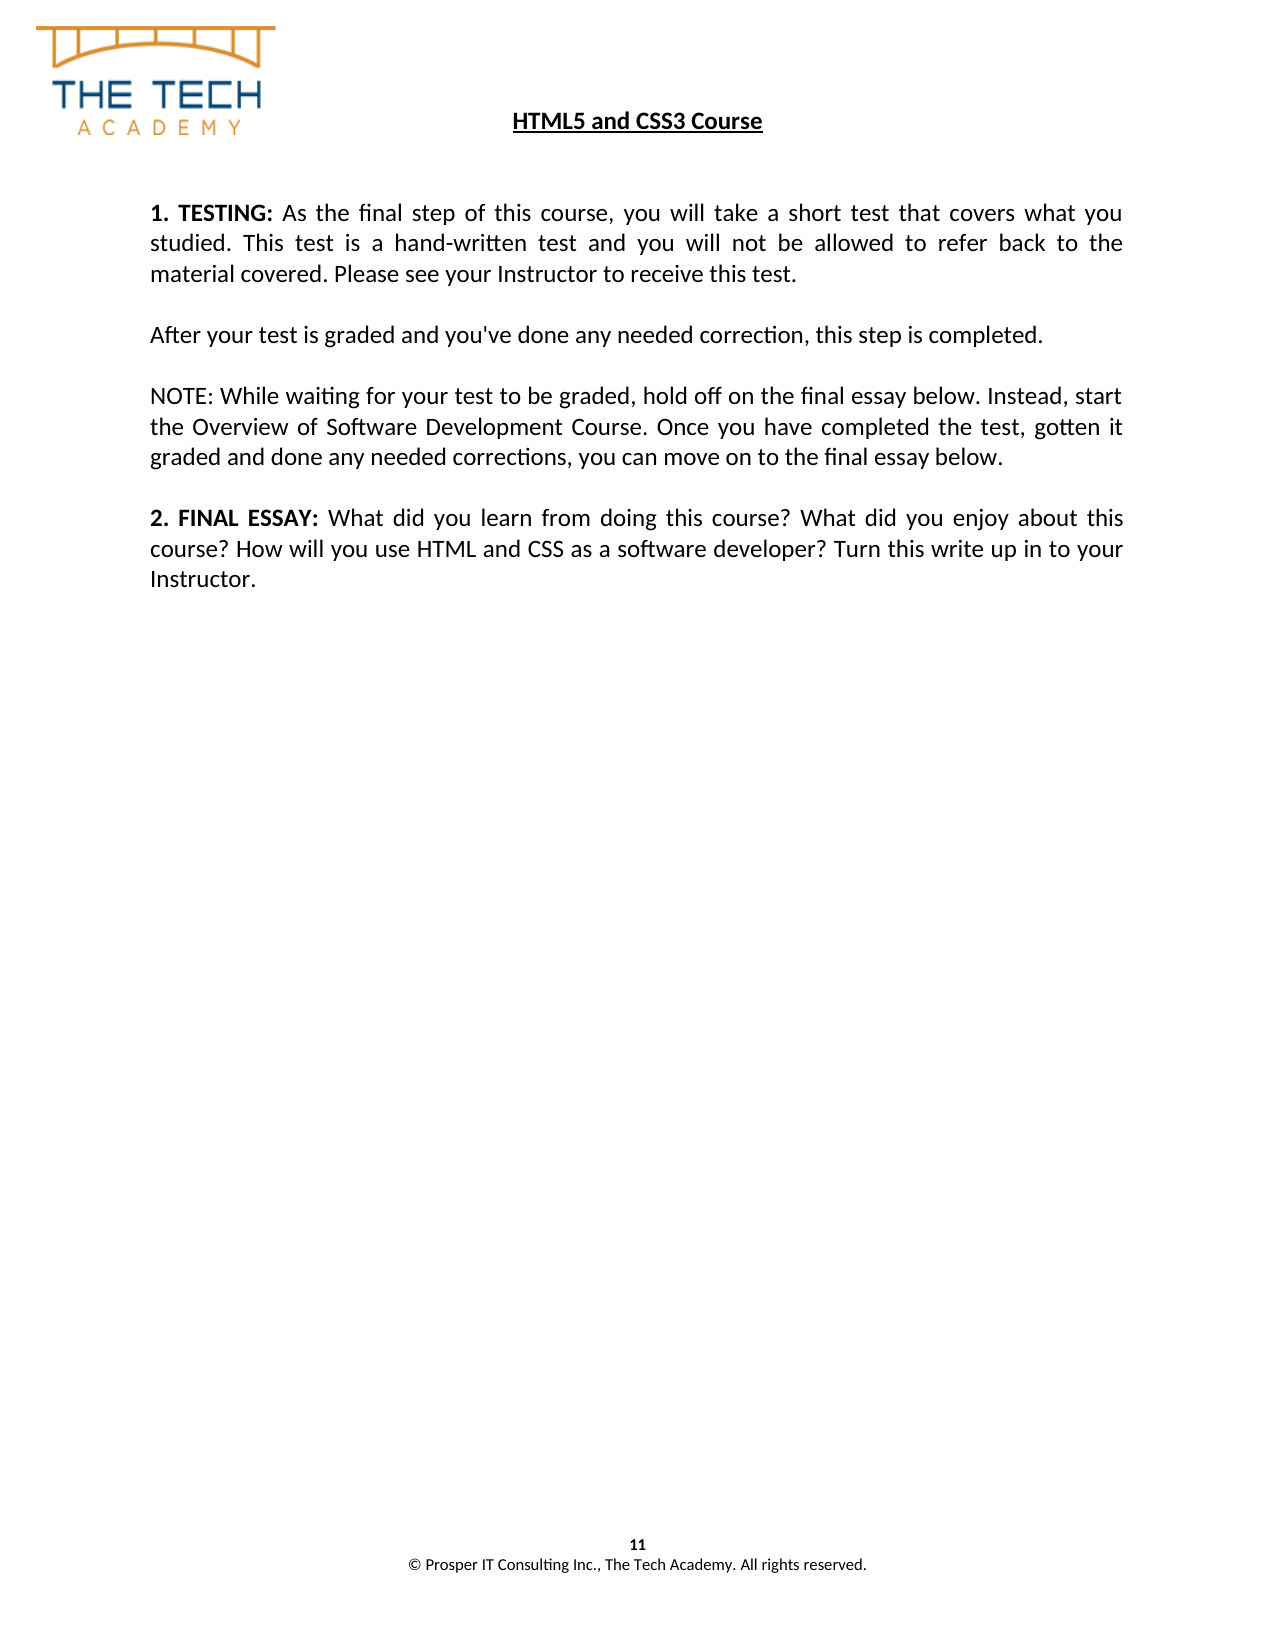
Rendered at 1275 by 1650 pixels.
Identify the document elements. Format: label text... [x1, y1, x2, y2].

text 2. FINAL ESSAY: What did you learn from doing this course? What did you enjoy about this course? How will you use HTML and CSS as a software developer? Turn this write up in to your Instructor. [150, 502, 1125, 594]
text After your test is graded and you've done any needed correction, this step is completed. [150, 319, 1125, 350]
text NOTE: While waiting for your test to be graded, hold off on the final essay below. Instead, start the Overview of Software Development Course. Once you have completed the test, gotten it graded and done any needed corrections, you can move on to the final essay below. [150, 380, 1125, 472]
text 1. TESTING: As the final step of this course, you will take a short test that covers what you studied. This test is a hand-written test and you will not be allowed to refer back to the material covered. Please see your Instructor to receive this test. [150, 197, 1125, 289]
picture [36, 26, 276, 135]
